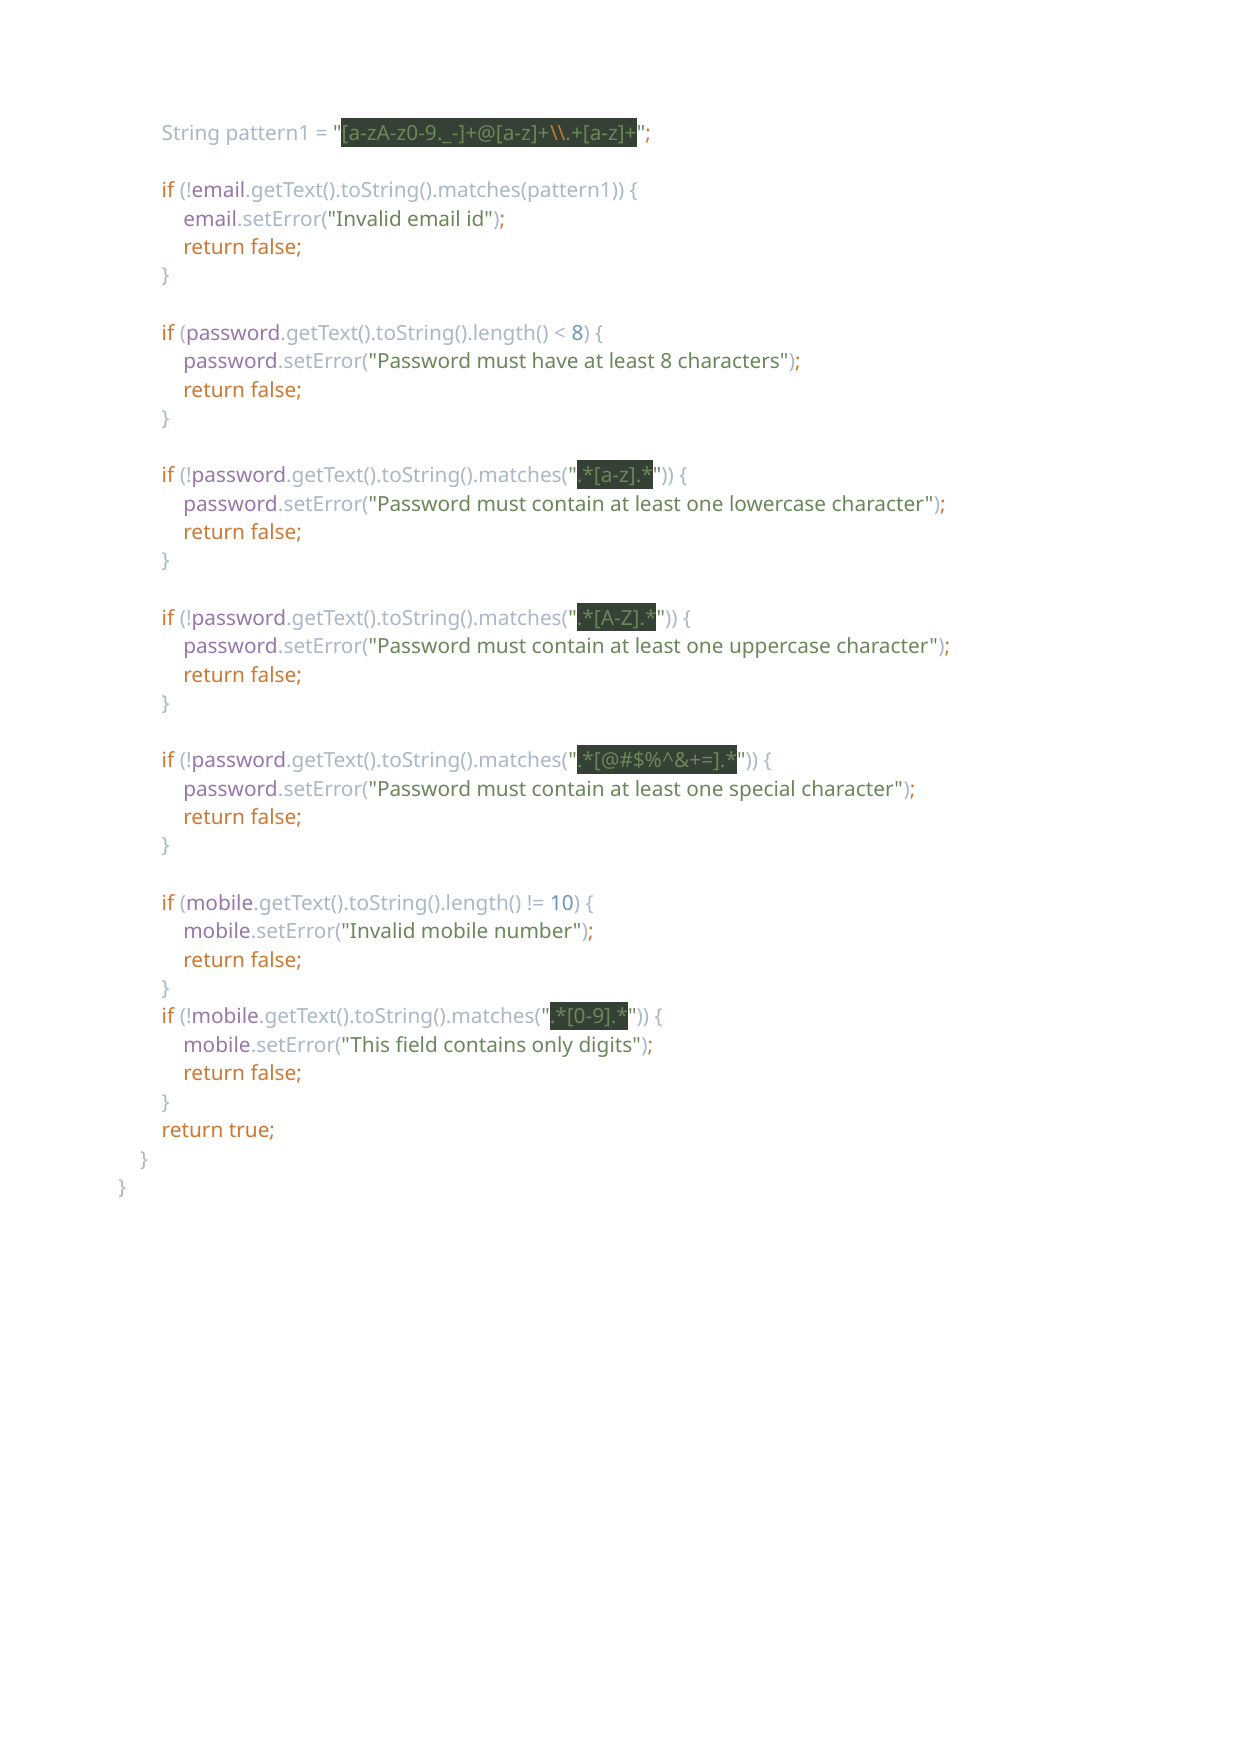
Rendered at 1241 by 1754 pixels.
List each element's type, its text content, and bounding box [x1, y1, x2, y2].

text String pattern1 = "[a-zA-z0-9._-]+@[a-z]+\\.+[a-z]+"; if (!email.getText().toString().matches(pattern1)) { email.setError("Invalid email id"); return false; } if (password.getText().toString().length() < 8) { password.setError("Password must have at least 8 characters"); return false; } if (!password.getText().toString().matches(".*[a-z].*")) { password.setError("Password must contain at least one lowercase character"); return false; } if (!password.getText().toString().matches(".*[A-Z].*")) { password.setError("Password must contain at least one uppercase character"); return false; } if (!password.getText().toString().matches(".*[@#$%^&+=].*")) { password.setError("Password must contain at least one special character"); return false; } if (mobile.getText().toString().length() != 10) { mobile.setError("Invalid mobile number"); return false; } if (!mobile.getText().toString().matches(".*[0-9].*")) { mobile.setError("This field contains only digits"); return false; } return true; } } [118, 118, 1122, 1229]
